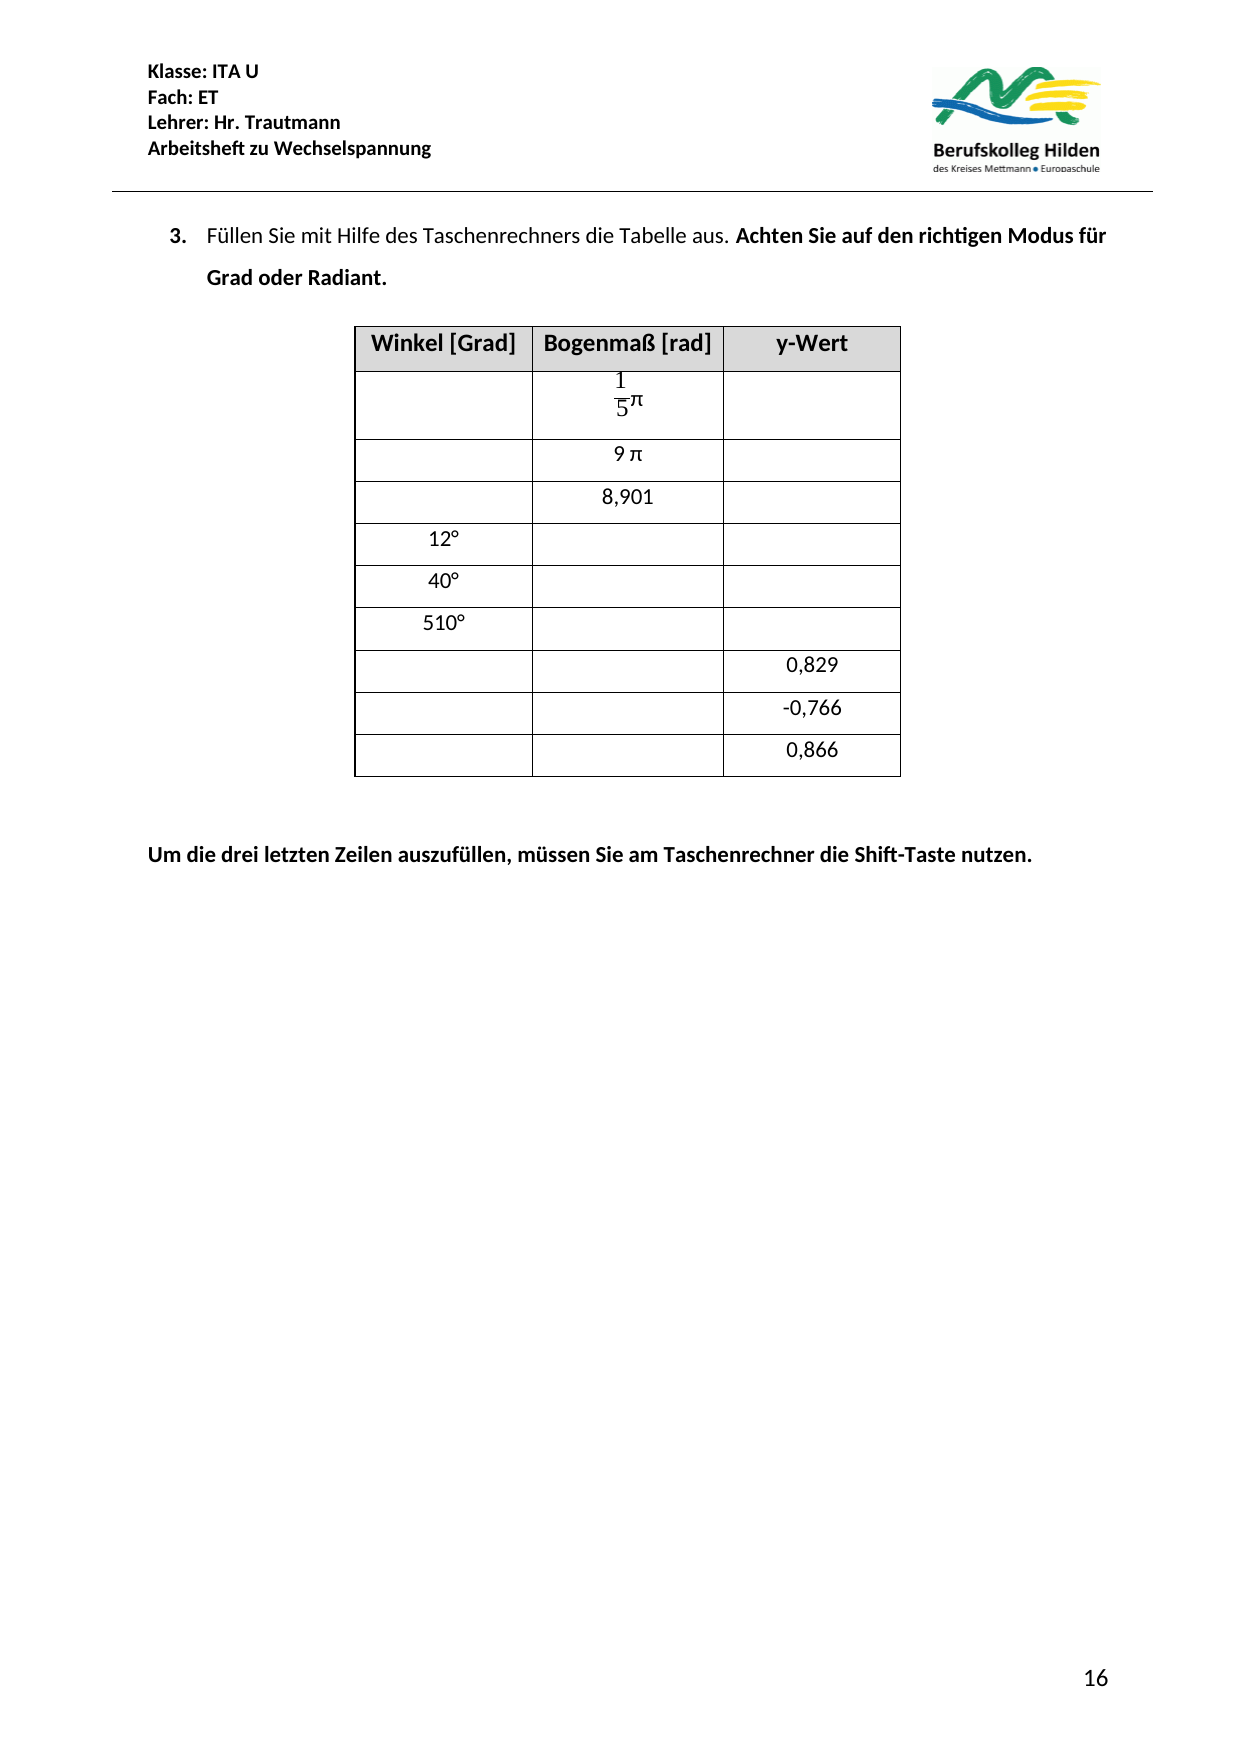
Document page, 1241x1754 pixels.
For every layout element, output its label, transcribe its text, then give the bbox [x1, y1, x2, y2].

table_cell [533, 608, 723, 649]
table_cell [533, 524, 723, 565]
list Füllen Sie mit Hilfe des Taschenrechners die Tabelle aus. Achten Sie auf den richtigen Modus für Grad oder Radiant. [169, 221, 1108, 291]
table_cell [724, 608, 900, 649]
table_cell 9 π [533, 440, 723, 481]
table_cell 12° [356, 524, 532, 565]
table_cell [356, 735, 532, 776]
table_cell 510° [356, 608, 532, 649]
table_cell [533, 566, 723, 607]
table_cell [356, 693, 532, 734]
table_cell [533, 693, 723, 734]
table_cell [724, 372, 900, 438]
table_cell π [533, 372, 723, 438]
table_cell [533, 735, 723, 776]
table_cell [356, 372, 532, 438]
table_cell [356, 651, 532, 692]
table_cell [724, 482, 900, 523]
table_cell 0,866 [724, 735, 900, 776]
table_cell 0,829 [724, 651, 900, 692]
picture [951, 59, 1109, 181]
table_cell [356, 482, 532, 523]
table_cell [356, 440, 532, 481]
table_cell [724, 524, 900, 565]
table_cell [533, 651, 723, 692]
table_header Bogenmaß [rad] [533, 327, 723, 371]
table_cell [724, 566, 900, 607]
text Um die drei letzten Zeilen auszufüllen, müssen Sie am Taschenrechner die Shift-Taste nutzen. [148, 840, 1108, 868]
table_cell 40° [356, 566, 532, 607]
table_header Winkel [Grad] [356, 327, 532, 371]
table_cell [724, 440, 900, 481]
table_cell 8,901 [533, 482, 723, 523]
table_cell -0,766 [724, 693, 900, 734]
table_header y-Wert [724, 327, 900, 371]
